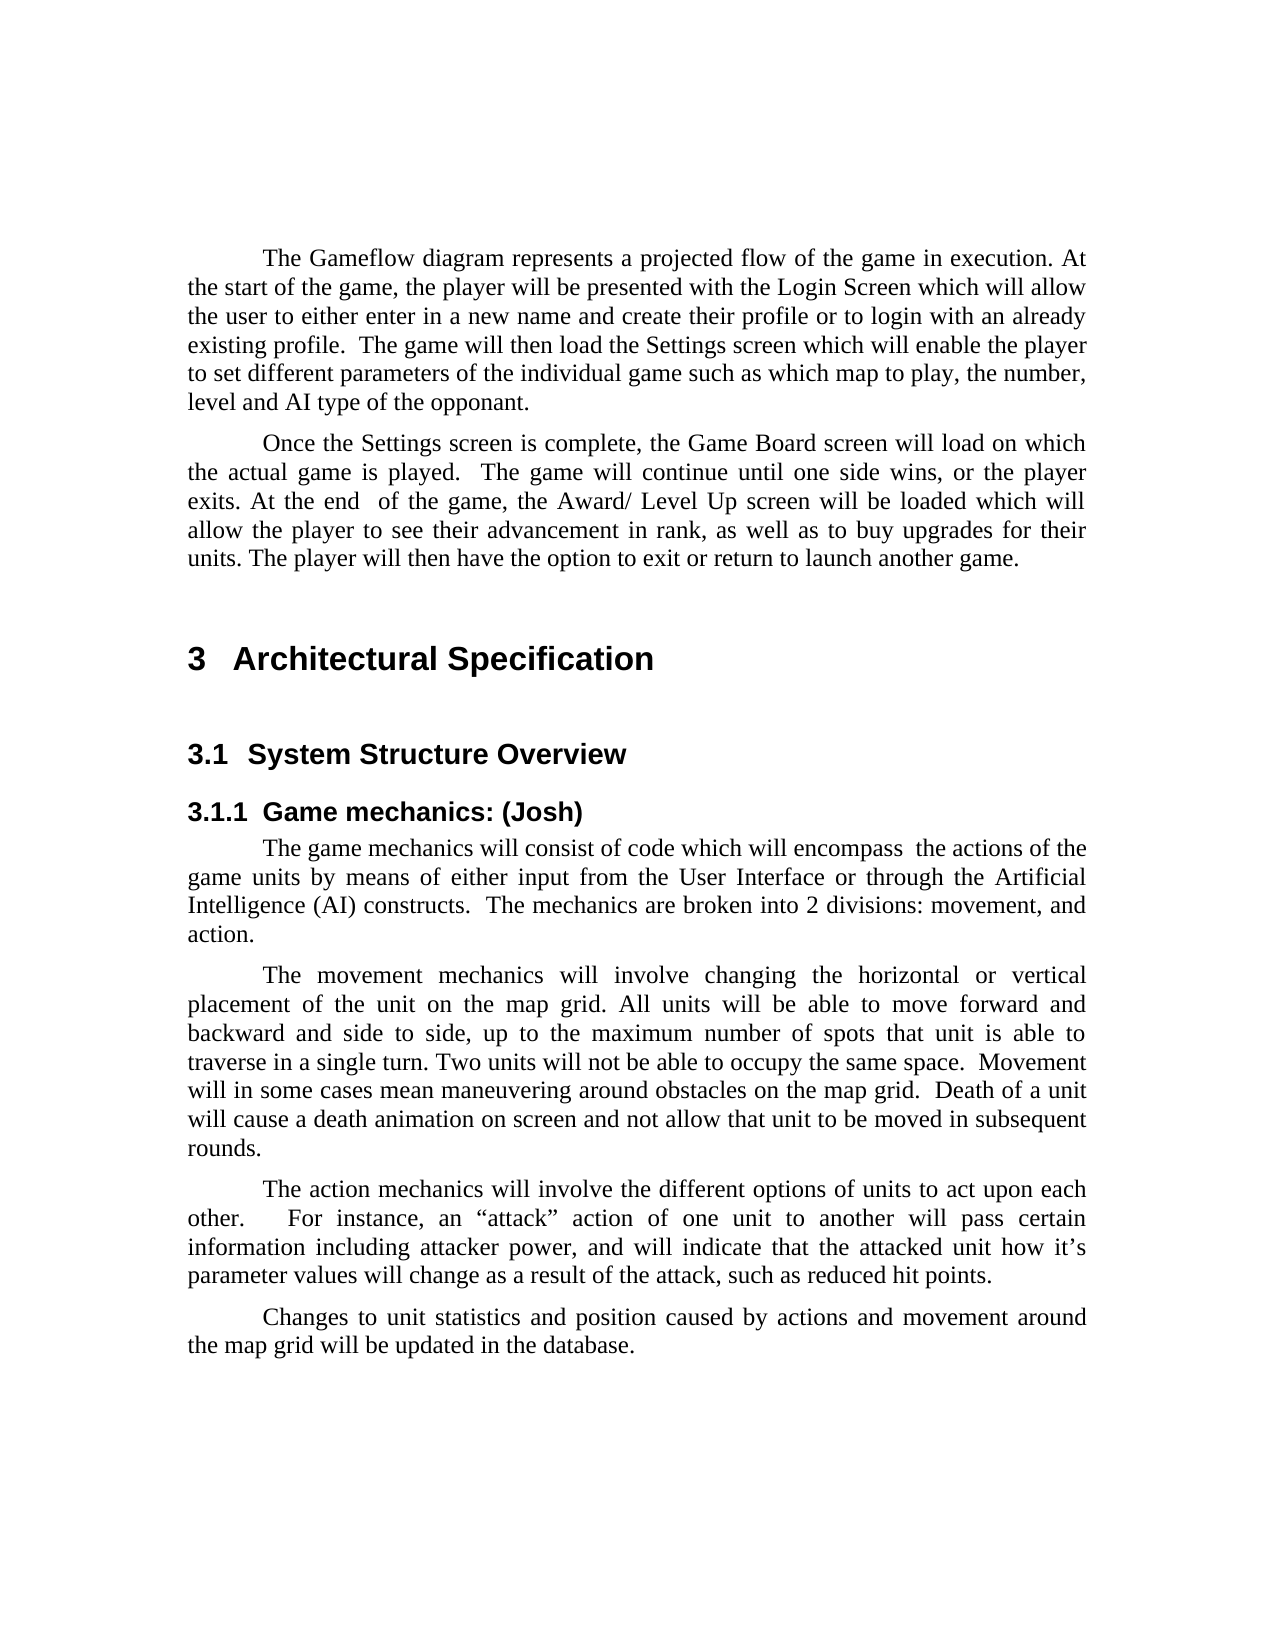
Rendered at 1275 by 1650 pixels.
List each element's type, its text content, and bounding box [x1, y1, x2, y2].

subtitle Game mechanics: (Josh) [187, 796, 1087, 827]
text The Gameflow diagram represents a projected flow of the game in execution. At the start of the game, the player will be presented with the Login Screen which will allow the user to either enter in a new name and create their profile or to login with an already existing profile. The game will then load the Settings screen which will enable the player to set different parameters of the individual game such as which map to play, the number, level and AI type of the opponant. [187, 243, 1087, 416]
subtitle Architectural Specification [187, 638, 1087, 677]
text The movement mechanics will involve changing the horizontal or vertical placement of the unit on the map grid. All units will be able to move forward and backward and side to side, up to the maximum number of spots that unit is able to traverse in a single turn. Two units will not be able to occupy the same space. Movement will in some cases mean maneuvering around obstacles on the map grid. Death of a unit will cause a death animation on screen and not allow that unit to be moved in subsequent rounds. [187, 961, 1087, 1162]
subtitle System Structure Overview [187, 737, 1087, 771]
text The action mechanics will involve the different options of units to act upon each other. For instance, an “attack” action of one unit to another will pass certain information including attacker power, and will indicate that the attacked unit how it’s parameter values will change as a result of the attack, such as reduced hit points. [187, 1174, 1087, 1289]
text Once the Settings screen is complete, the Game Board screen will load on which the actual game is played. The game will continue until one side wins, or the player exits. At the end of the game, the Award/ Level Up screen will be loaded which will allow the player to see their advancement in rank, as well as to buy upgrades for their units. The player will then have the option to exit or return to launch another game. [187, 428, 1087, 572]
text Changes to unit statistics and position caused by actions and movement around the map grid will be updated in the database. [187, 1302, 1087, 1359]
text The game mechanics will consist of code which will encompass the actions of the game units by means of either input from the User Interface or through the Artificial Intelligence (AI) constructs. The mechanics are broken into 2 divisions: movement, and action. [187, 833, 1087, 948]
